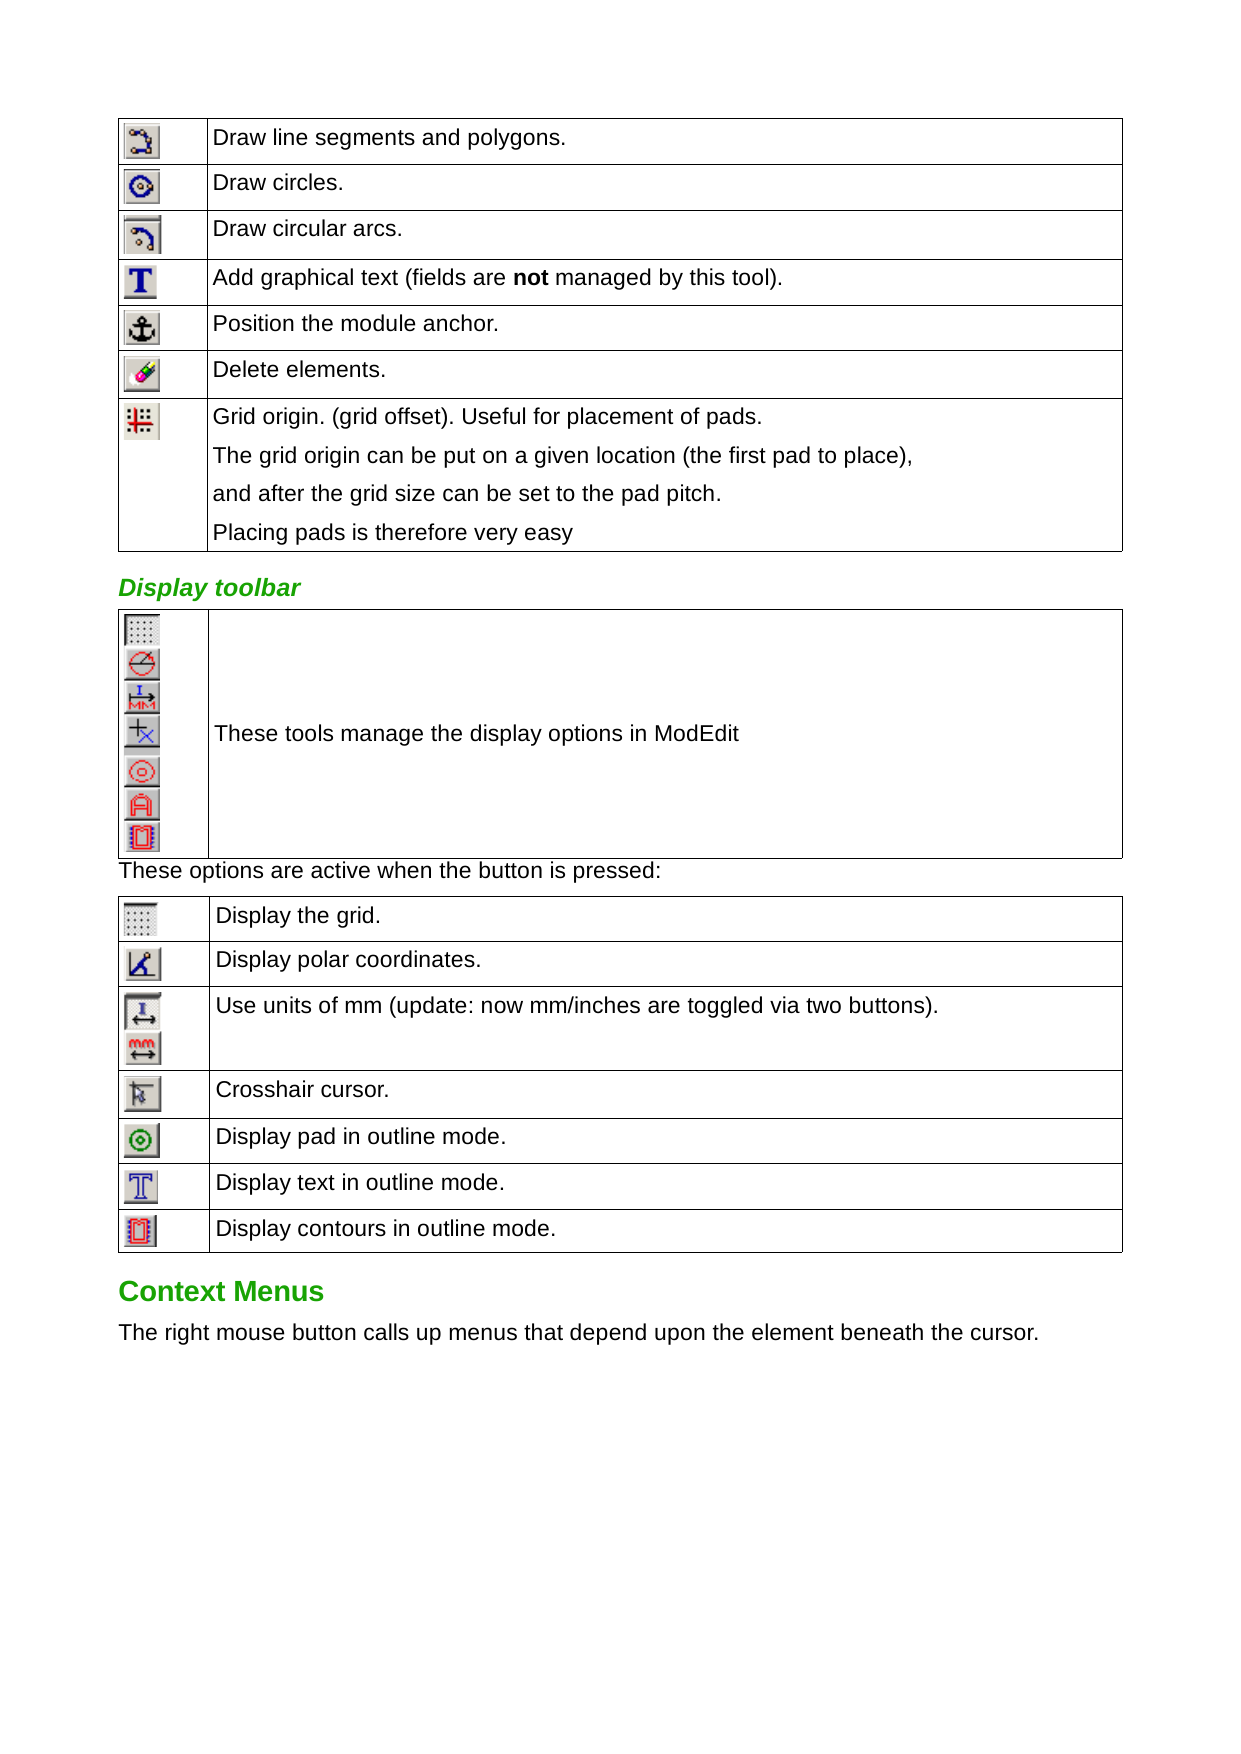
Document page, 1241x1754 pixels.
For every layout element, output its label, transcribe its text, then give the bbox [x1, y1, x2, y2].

table_cell [119, 1119, 209, 1163]
picture [123, 1076, 162, 1112]
table_cell [119, 165, 207, 209]
table_cell [119, 399, 207, 551]
table_cell Position the module anchor. [208, 306, 1122, 350]
table_cell [119, 1164, 209, 1209]
table_header These tools manage the display options in ModEdit [209, 610, 1122, 858]
picture [123, 992, 162, 1065]
subtitle Display toolbar [118, 574, 1122, 602]
table_cell [119, 942, 209, 986]
table_cell [119, 119, 207, 164]
table_cell Display polar coordinates. [210, 942, 1122, 986]
table_header [119, 610, 208, 858]
table_cell Display text in outline mode. [210, 1164, 1122, 1209]
table_cell [119, 987, 209, 1070]
table_header Display the grid. [210, 897, 1122, 941]
text The right mouse button calls up menus that depend upon the element beneath the cursor. [118, 1320, 1122, 1346]
picture [123, 946, 162, 981]
table_cell [119, 1071, 209, 1118]
table_cell [119, 1210, 209, 1252]
table_header [119, 897, 209, 941]
picture [123, 310, 160, 345]
table_cell Display pad in outline mode. [210, 1119, 1122, 1163]
table_cell Grid origin. (grid offset). Useful for placement of pads. The grid origin can be put on a given location (the first pad to place), and after the grid size can be set to the pad pitch. Placing pads is therefore very easy [208, 399, 1122, 551]
table_cell Crosshair cursor. [210, 1071, 1122, 1118]
picture [123, 215, 162, 254]
picture [123, 1169, 158, 1204]
table_cell Use units of mm (update: now mm/inches are toggled via two buttons). [210, 987, 1122, 1070]
picture [123, 403, 160, 440]
table_cell Add graphical text (fields are not managed by this tool). [208, 260, 1122, 304]
picture [123, 169, 160, 204]
picture [123, 264, 157, 299]
table_cell Draw circles. [208, 165, 1122, 209]
picture [123, 1123, 160, 1158]
table_cell [119, 211, 207, 259]
text These options are active when the button is pressed: [118, 859, 1122, 884]
subtitle Context Menus [118, 1275, 1122, 1307]
picture [123, 123, 160, 159]
table_cell Delete elements. [208, 351, 1122, 398]
table_cell [119, 306, 207, 350]
picture [123, 356, 160, 392]
table_cell Draw line segments and polygons. [208, 119, 1122, 164]
table_cell Display contours in outline mode. [210, 1210, 1122, 1252]
table_cell [119, 351, 207, 398]
table_cell [119, 260, 207, 304]
table_cell Draw circular arcs. [208, 211, 1122, 259]
